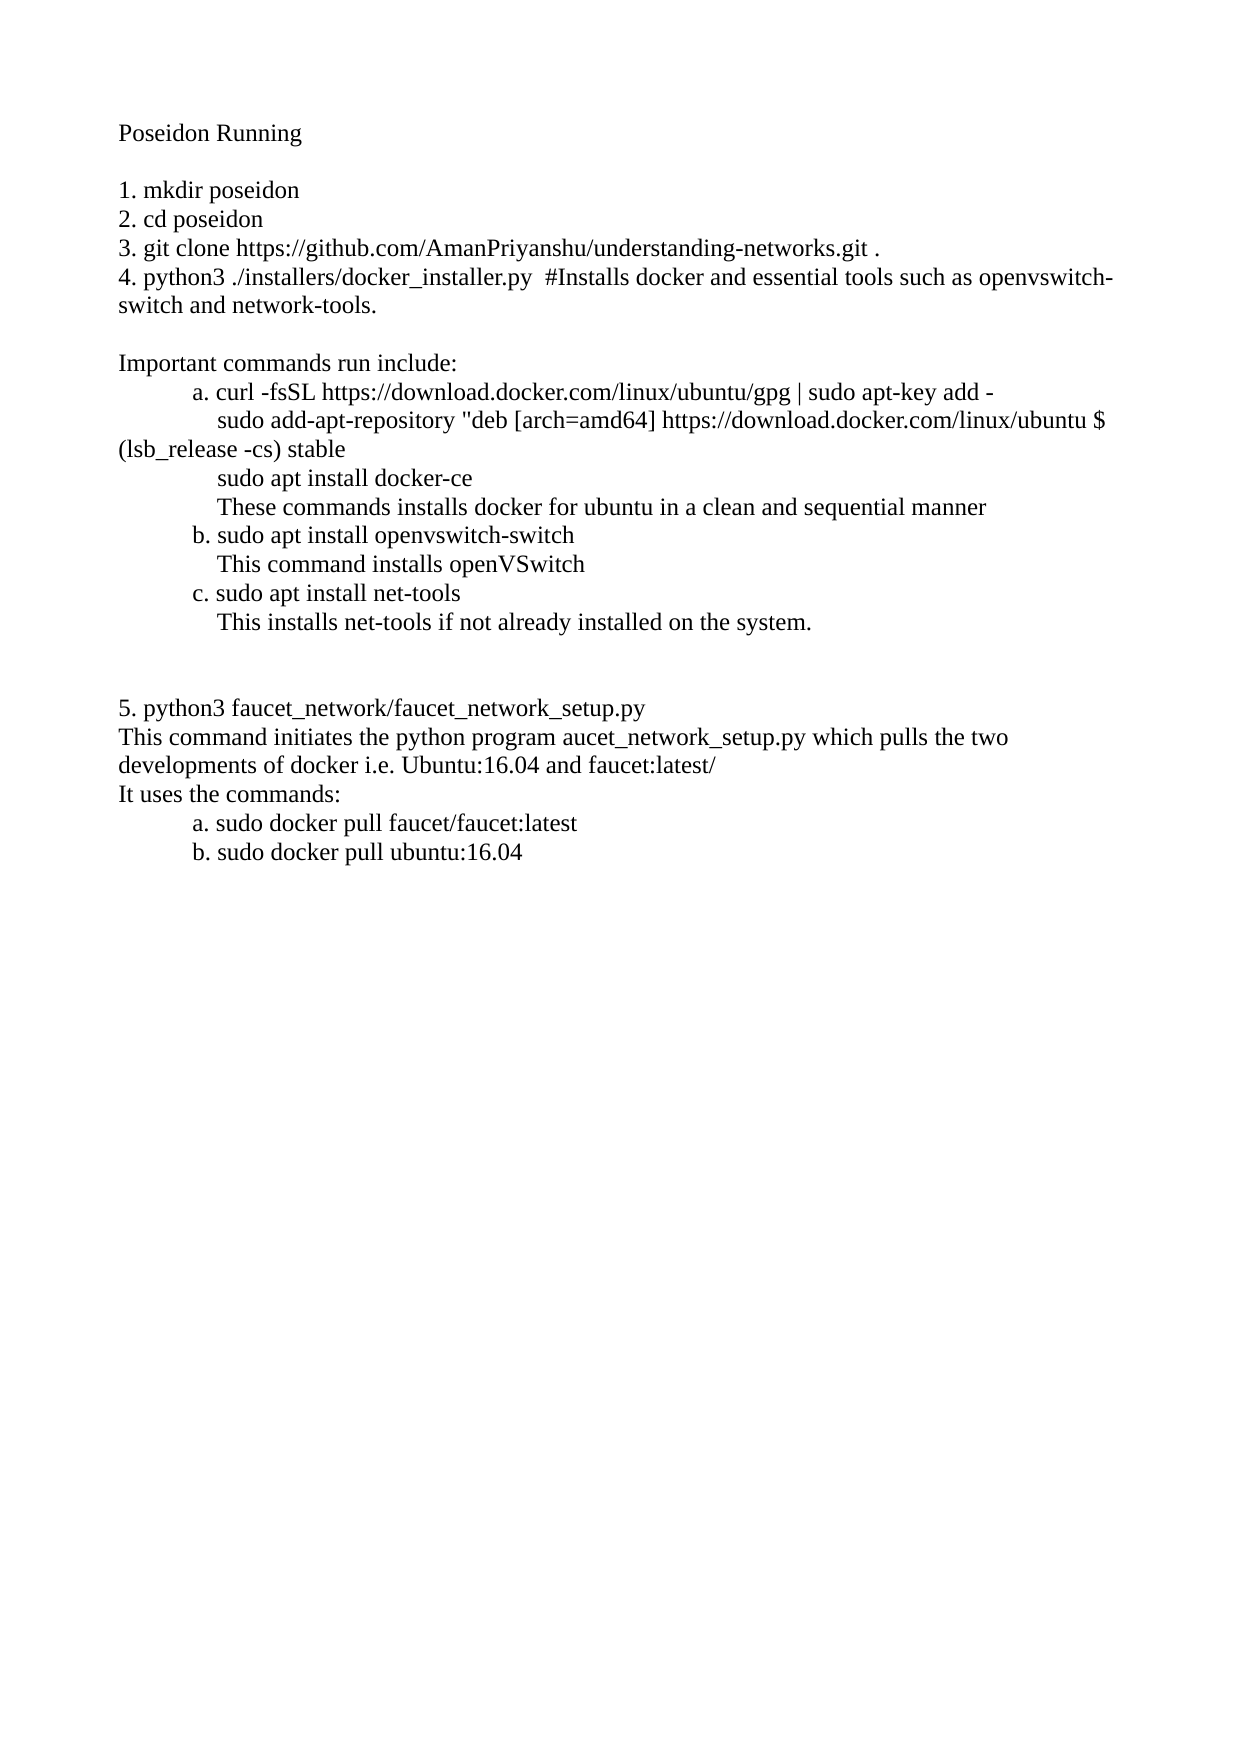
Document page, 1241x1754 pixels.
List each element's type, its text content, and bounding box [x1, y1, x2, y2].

text b. sudo apt install openvswitch-switch [118, 521, 1122, 549]
text 2. cd poseidon [118, 204, 1122, 233]
text a. sudo docker pull faucet/faucet:latest [118, 808, 1122, 837]
text This command initiates the python program aucet_network_setup.py which pulls the two developments of docker i.e. Ubuntu:16.04 and faucet:latest/ [118, 722, 1122, 779]
text 1. mkdir poseidon [118, 176, 1122, 204]
text These commands installs docker for ubuntu in a clean and sequential manner [118, 492, 1122, 521]
text c. sudo apt install net-tools [118, 578, 1122, 607]
text 3. git clone https://github.com/AmanPriyanshu/understanding-networks.git . [118, 233, 1122, 262]
text Important commands run include: [118, 348, 1122, 377]
text This command installs openVSwitch [118, 549, 1122, 578]
text It uses the commands: [118, 779, 1122, 808]
text 4. python3 ./installers/docker_installer.py #Installs docker and essential tools such as openvswitch-switch and network-tools. [118, 262, 1122, 319]
text 5. python3 faucet_network/faucet_network_setup.py [118, 693, 1122, 722]
text Poseidon Running [118, 118, 1122, 147]
text b. sudo docker pull ubuntu:16.04 [118, 837, 1122, 866]
text sudo add-apt-repository "deb [arch=amd64] https://download.docker.com/linux/ubuntu $(lsb_release -cs) stable [118, 406, 1122, 463]
text a. curl -fsSL https://download.docker.com/linux/ubuntu/gpg | sudo apt-key add - [118, 377, 1122, 406]
text This installs net-tools if not already installed on the system. [118, 607, 1122, 636]
text sudo apt install docker-ce [118, 463, 1122, 492]
